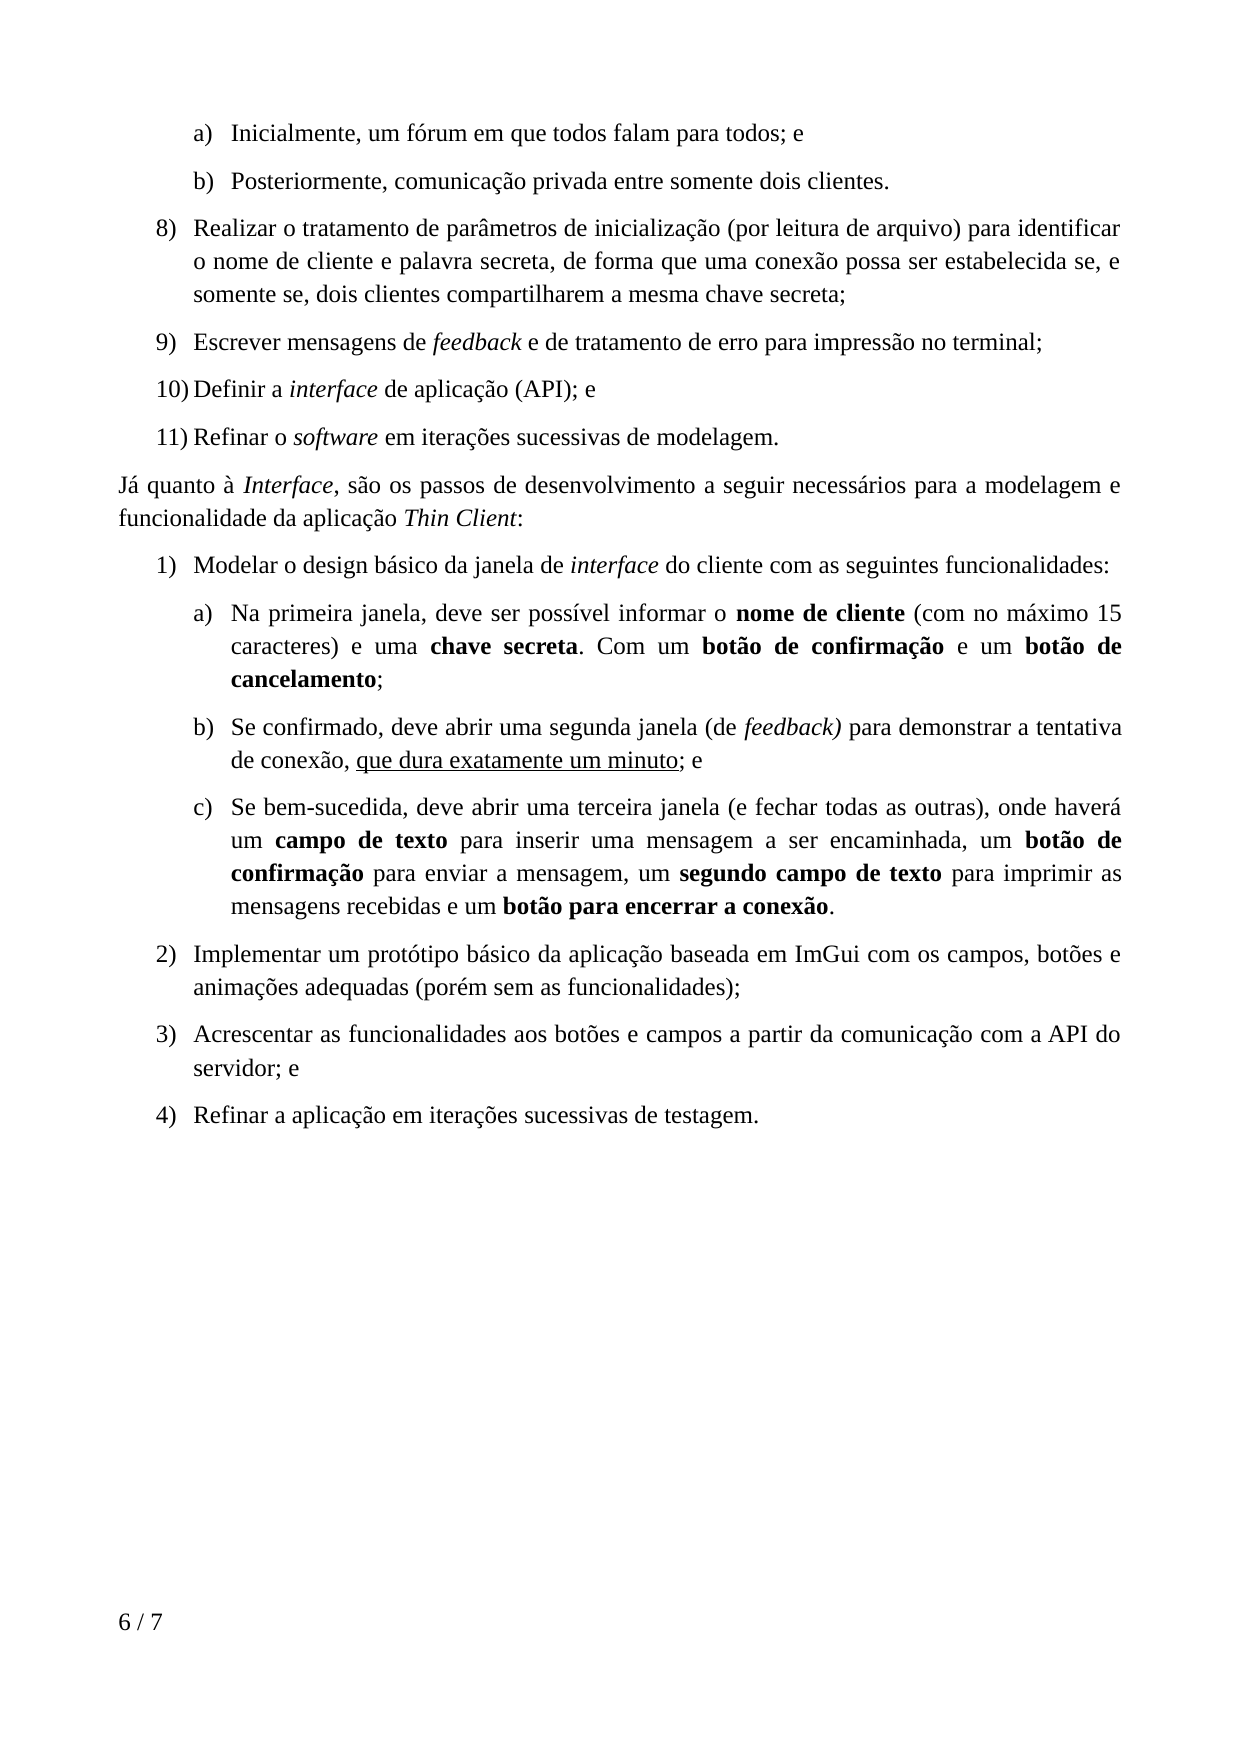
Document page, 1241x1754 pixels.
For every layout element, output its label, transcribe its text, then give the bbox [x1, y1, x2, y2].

list Na primeira janela, deve ser possível informar o nome de cliente (com no máximo 15 caracteres) e uma chave secreta. Com um botão de confirmação e um botão de cancelamento; [193, 598, 1122, 693]
list Se confirmado, deve abrir uma segunda janela (de feedback) para demonstrar a tentativa de conexão, que dura exatamente um minuto; e [193, 712, 1122, 773]
list Refinar a aplicação em iterações sucessivas de testagem. [156, 1100, 1122, 1129]
list Realizar o tratamento de parâmetros de inicialização (por leitura de arquivo) para identificar o nome de cliente e palavra secreta, de forma que uma conexão possa ser estabelecida se, e somente se, dois clientes compartilharem a mesma chave secreta; [156, 213, 1122, 308]
list Posteriormente, comunicação privada entre somente dois clientes. [193, 166, 1122, 194]
list Implementar um protótipo básico da aplicação baseada em ImGui com os campos, botões e animações adequadas (porém sem as funcionalidades); [156, 939, 1122, 1001]
list Refinar o software em iterações sucessivas de modelagem. [156, 422, 1122, 451]
text Já quanto à Interface, são os passos de desenvolvimento a seguir necessários para a modelagem e funcionalidade da aplicação Thin Client: [118, 470, 1122, 532]
list Inicialmente, um fórum em que todos falam para todos; e [193, 118, 1122, 147]
list Definir a interface de aplicação (API); e [156, 374, 1122, 403]
list Se bem-sucedida, deve abrir uma terceira janela (e fechar todas as outras), onde haverá um campo de texto para inserir uma mensagem a ser encaminhada, um botão de confirmação para enviar a mensagem, um segundo campo de texto para imprimir as mensagens recebidas e um botão para encerrar a conexão. [193, 792, 1122, 920]
list Acrescentar as funcionalidades aos botões e campos a partir da comunicação com a API do servidor; e [156, 1019, 1122, 1081]
list Modelar o design básico da janela de interface do cliente com as seguintes funcionalidades: [156, 550, 1122, 579]
list Escrever mensagens de feedback e de tratamento de erro para impressão no terminal; [156, 327, 1122, 356]
